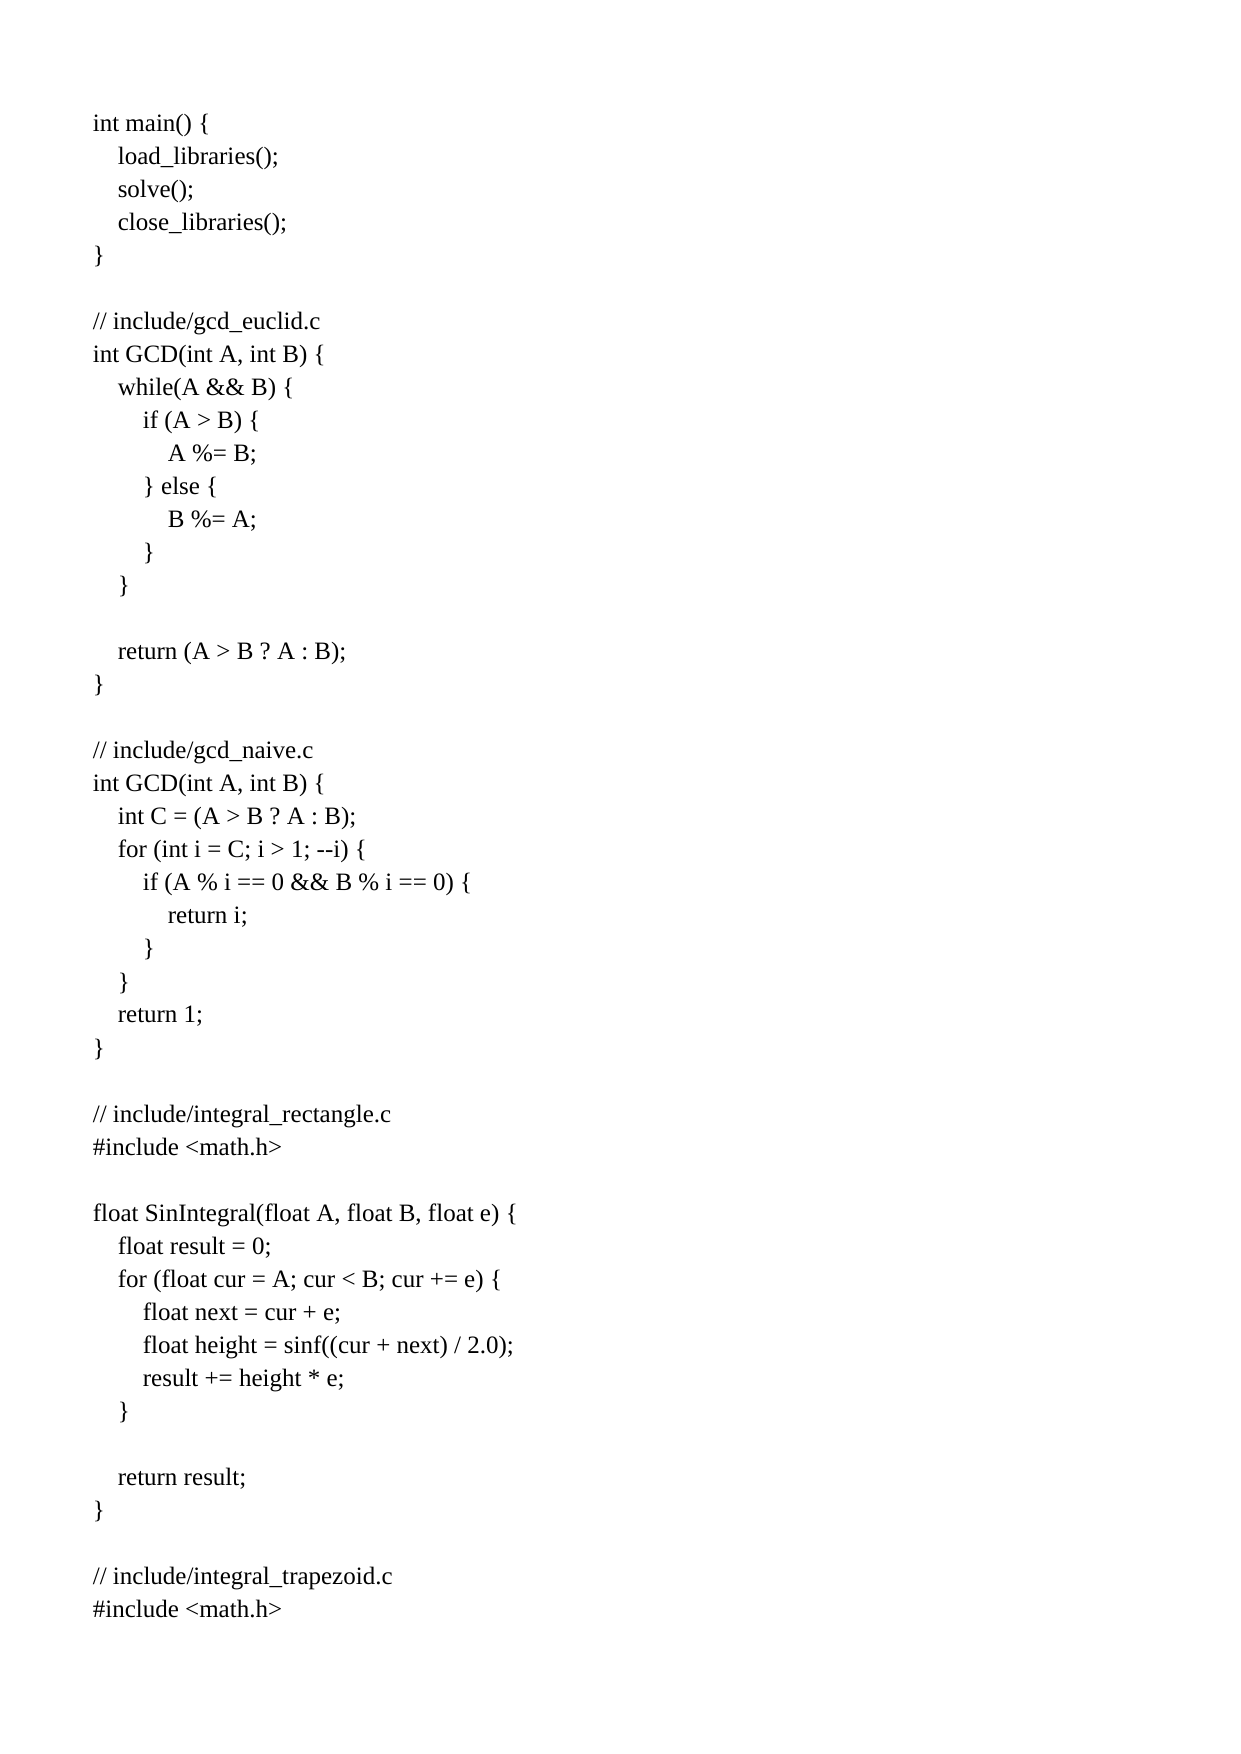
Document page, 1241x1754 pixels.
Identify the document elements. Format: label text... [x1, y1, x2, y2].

text for (int i = C; i > 1; --i) { [93, 834, 1147, 863]
text close_libraries(); [93, 207, 1147, 236]
text int GCD(int A, int B) { [93, 768, 1147, 797]
text for (float cur = A; cur < B; cur += e) { [93, 1264, 1147, 1292]
text } [93, 1033, 1147, 1061]
text } [93, 240, 1147, 269]
text } [93, 669, 1147, 698]
text while(A && B) { [93, 372, 1147, 401]
text if (A % i == 0 && B % i == 0) { [93, 867, 1147, 896]
text } [93, 1495, 1147, 1524]
text } [93, 1396, 1147, 1424]
text return (A > B ? A : B); [93, 636, 1147, 665]
text return result; [93, 1462, 1147, 1491]
text // include/gcd_euclid.c [93, 306, 1147, 335]
text return 1; [93, 999, 1147, 1028]
text return i; [93, 901, 1147, 929]
text B %= A; [93, 504, 1147, 533]
text #include <math.h> [93, 1132, 1147, 1160]
text result += height * e; [93, 1363, 1147, 1392]
text float height = sinf((cur + next) / 2.0); [93, 1330, 1147, 1358]
text int C = (A > B ? A : B); [93, 801, 1147, 830]
text } [93, 967, 1147, 995]
text } else { [93, 471, 1147, 500]
text int GCD(int A, int B) { [93, 339, 1147, 368]
text if (A > B) { [93, 405, 1147, 434]
text float SinIntegral(float A, float B, float e) { [93, 1198, 1147, 1226]
text float next = cur + e; [93, 1297, 1147, 1326]
text } [93, 933, 1147, 962]
text #include <math.h> [93, 1594, 1147, 1623]
text } [93, 570, 1147, 599]
text float result = 0; [93, 1231, 1147, 1259]
text // include/gcd_naive.c [93, 735, 1147, 764]
text solve(); [93, 174, 1147, 203]
text } [93, 537, 1147, 566]
text // include/integral_rectangle.c [93, 1099, 1147, 1127]
text int main() { [93, 108, 1147, 137]
text // include/integral_trapezoid.c [93, 1561, 1147, 1590]
text load_libraries(); [93, 141, 1147, 170]
text A %= B; [93, 438, 1147, 467]
